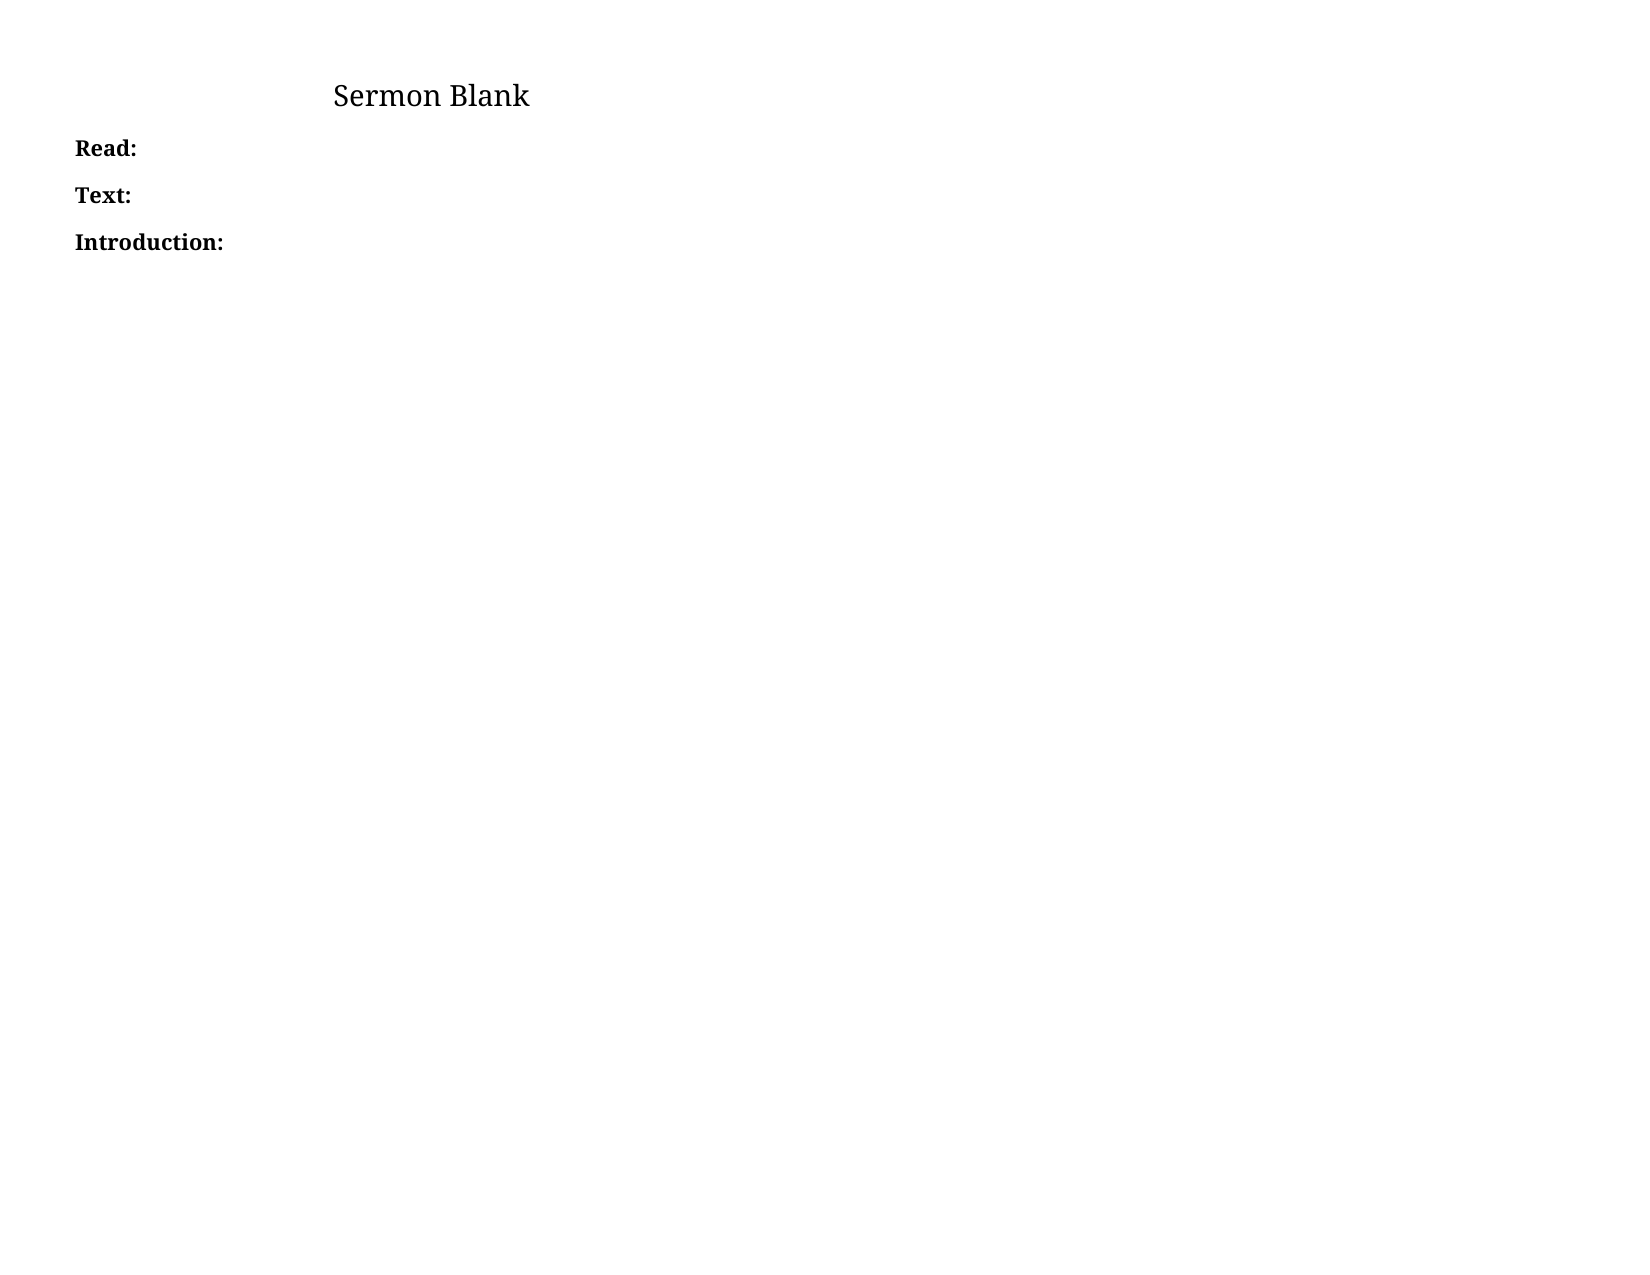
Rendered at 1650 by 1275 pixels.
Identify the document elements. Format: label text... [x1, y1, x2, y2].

text Read: [75, 133, 787, 163]
text Sermon Blank [75, 75, 787, 115]
text Text: [75, 180, 787, 209]
text Introduction: [75, 226, 787, 256]
